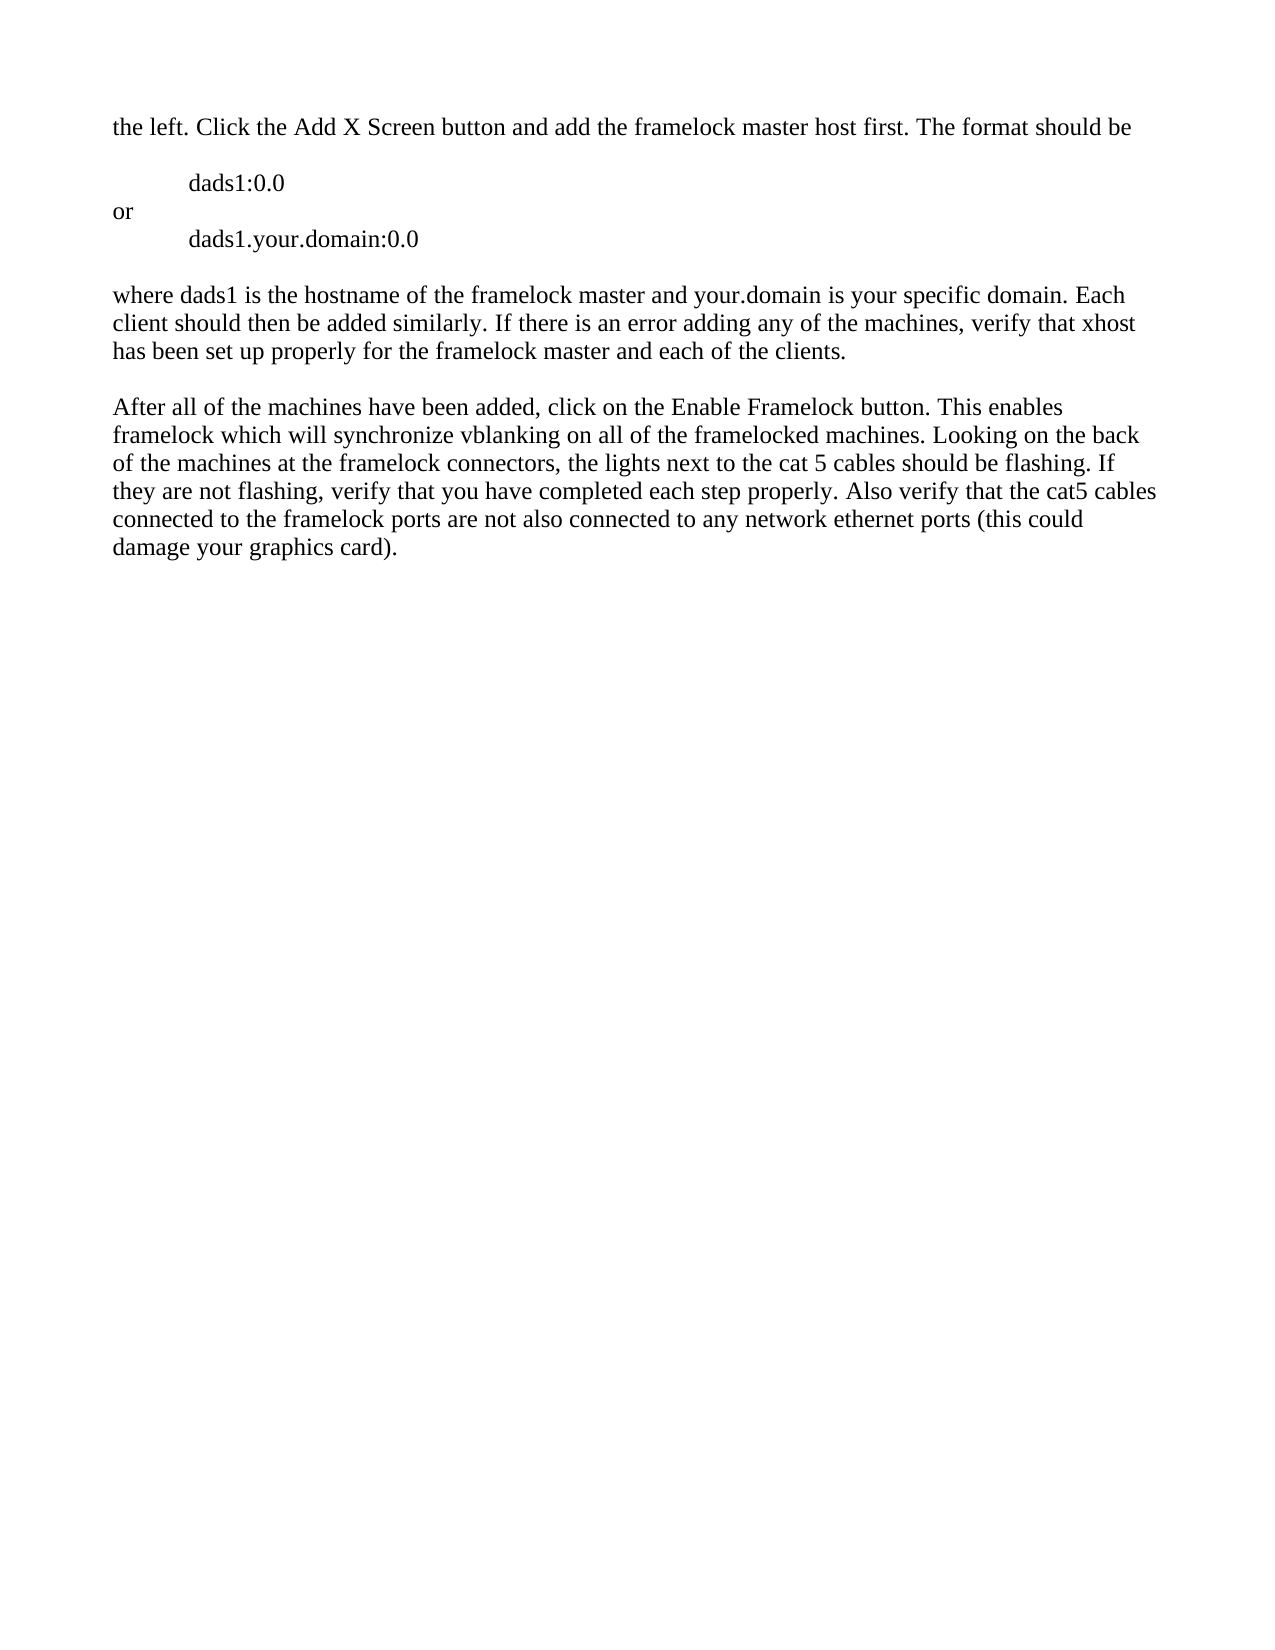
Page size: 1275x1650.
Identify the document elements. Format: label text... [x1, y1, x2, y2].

text where dads1 is the hostname of the framelock master and your.domain is your specific domain. Each client should then be added similarly. If there is an error adding any of the machines, verify that xhost has been set up properly for the framelock master and each of the clients. [112, 281, 1162, 365]
text the left. Click the Add X Screen button and add the framelock master host first. The format should be [112, 112, 1162, 141]
text dads1.your.domain:0.0 [112, 224, 1162, 253]
text dads1:0.0 [112, 168, 1162, 197]
text After all of the machines have been added, click on the Enable Framelock button. This enables framelock which will synchronize vblanking on all of the framelocked machines. Looking on the back of the machines at the framelock connectors, the lights next to the cat 5 cables should be flashing. If they are not flashing, verify that you have completed each step properly. Also verify that the cat5 cables connected to the framelock ports are not also connected to any network ethernet ports (this could damage your graphics card). [112, 393, 1162, 561]
text or [112, 197, 1162, 224]
